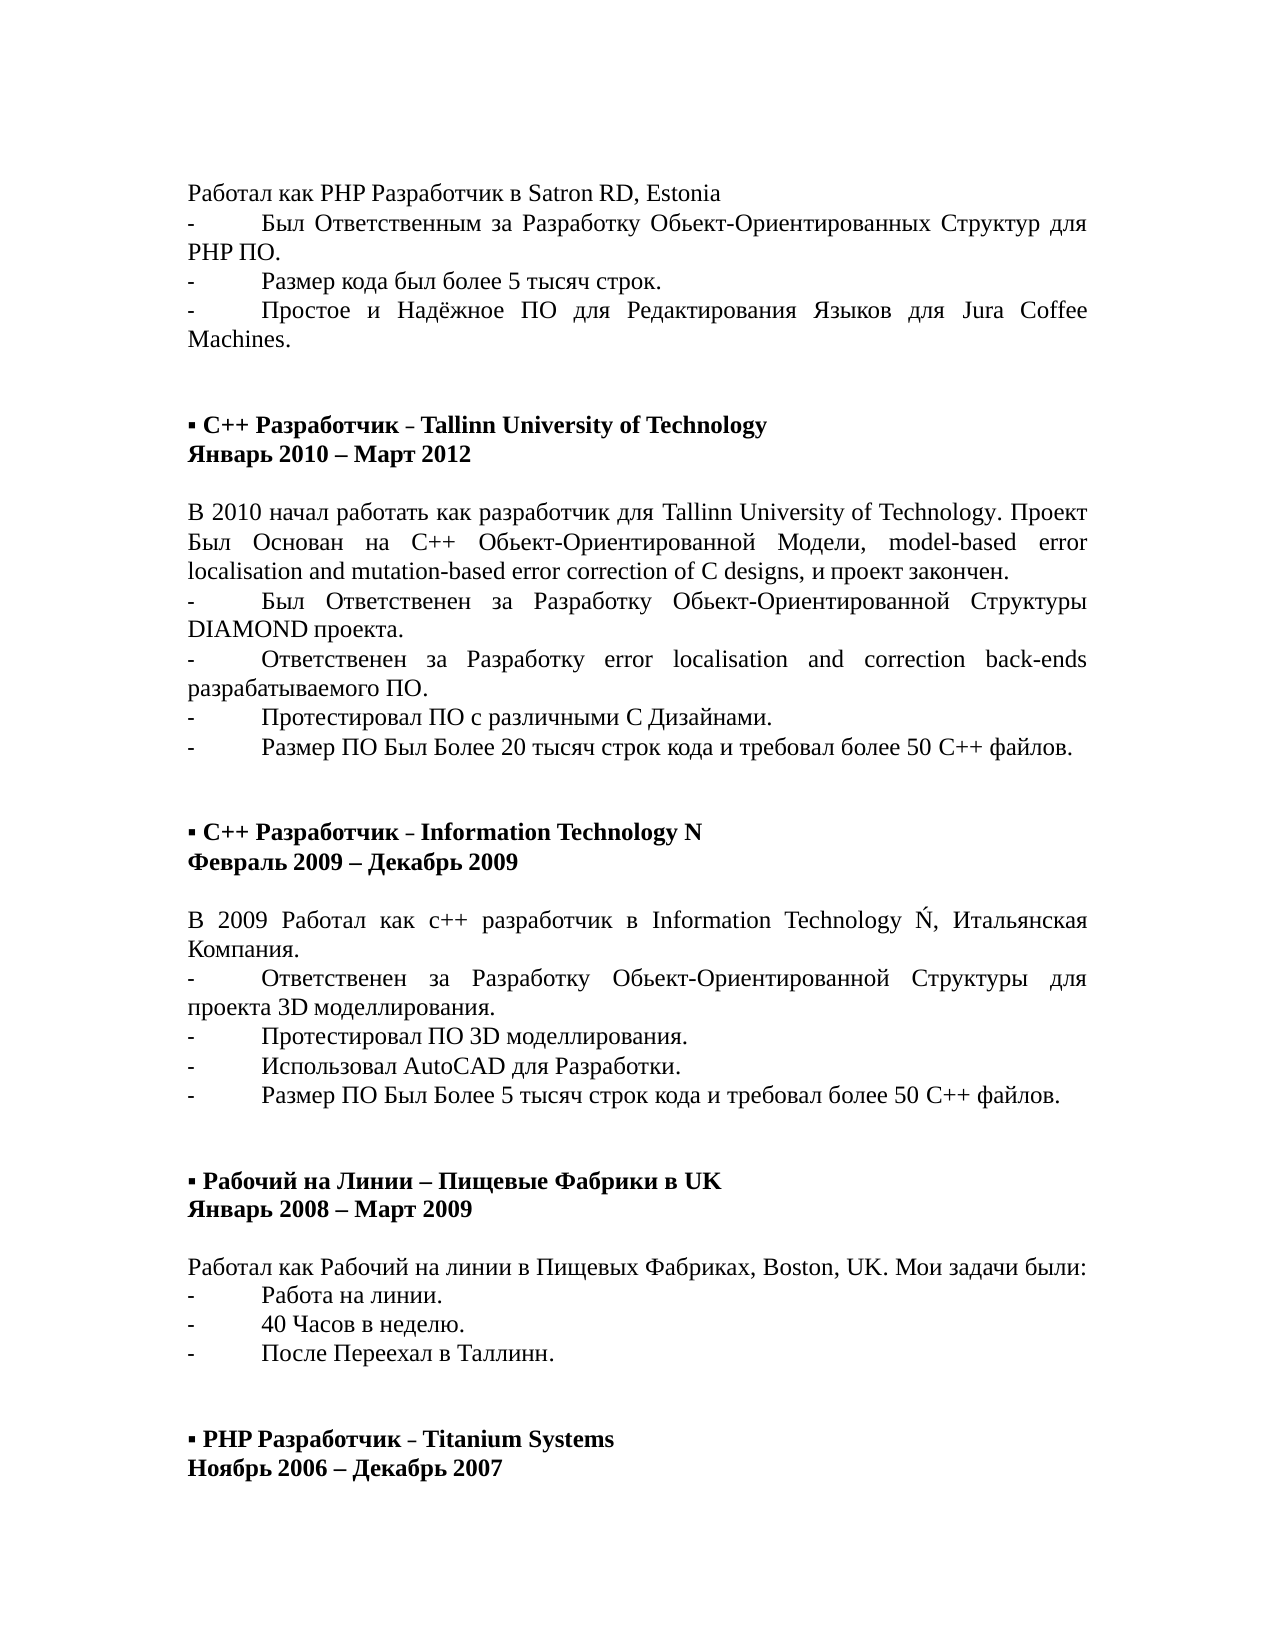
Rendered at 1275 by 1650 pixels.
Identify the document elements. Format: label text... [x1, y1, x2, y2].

text - Размер ПО Был Более 5 тысяч строк кода и требовал более 50 C++ файлов. [187, 1080, 1087, 1109]
text - Был Ответственен за Разработку Обьект-Ориентированной Структуры DIAMOND проекта. [187, 586, 1087, 644]
text - Ответственен за Разработку Обьект-Ориентированной Структуры для проекта 3D моделлирования. [187, 963, 1087, 1021]
text - 40 Часов в неделю. [187, 1309, 1087, 1338]
text - Использовал AutoCAD для Разработки. [187, 1051, 1087, 1080]
text Февраль 2009 – Декабрь 2009 [187, 847, 1087, 876]
text - Протестировал ПО 3D моделлирования. [187, 1021, 1087, 1051]
text ▪ C++ Разработчик – Information Technology N [187, 817, 1087, 847]
text - Работа на линии. [187, 1281, 1087, 1309]
text - После Переехал в Таллинн. [187, 1338, 1087, 1367]
text - Ответственен за Разработку error localisation and correction back-ends разрабатываемого ПО. [187, 644, 1087, 702]
text ▪ C++ Разработчик – Tallinn University of Technology [187, 410, 1087, 439]
text В 2009 Работал как c++ разработчик в Information Technology Ń, Итальянская Компания. [187, 905, 1087, 963]
text - Простое и Надёжное ПО для Редактирования Языков для Jura Coffee Machines. [187, 295, 1087, 353]
text ▪ Рабочий на Линии – Пищевые Фабрики в UK [187, 1166, 1087, 1194]
text Работал как Рабочий на линии в Пищевых Фабриках, Boston, UK. Мои задачи были: [187, 1252, 1087, 1281]
text Январь 2010 – Март 2012 [187, 439, 1087, 469]
text - Размер ПО Был Более 20 тысяч строк кода и требовал более 50 C++ файлов. [187, 732, 1087, 761]
text Январь 2008 – Март 2009 [187, 1194, 1087, 1223]
text В 2010 начал работать как разработчик для Tallinn University of Technology. Проект Был Основан на C++ Обьект-Ориентированной Модели, model-based error localisation and mutation-based error correction of C designs, и проект закончен. [187, 497, 1087, 586]
text - Был Ответственным за Разработку Обьект-Ориентированных Структур для PHP ПО. [187, 208, 1087, 266]
text - Размер кода был более 5 тысяч строк. [187, 266, 1087, 295]
text ▪ PHP Разработчик – Titanium Systems [187, 1424, 1087, 1453]
text - Протестировал ПО с различными C Дизайнами. [187, 702, 1087, 732]
text Работал как PHP Разработчик в Satron RD, Estonia [187, 178, 1087, 208]
text Ноябрь 2006 – Декабрь 2007 [187, 1453, 1087, 1483]
